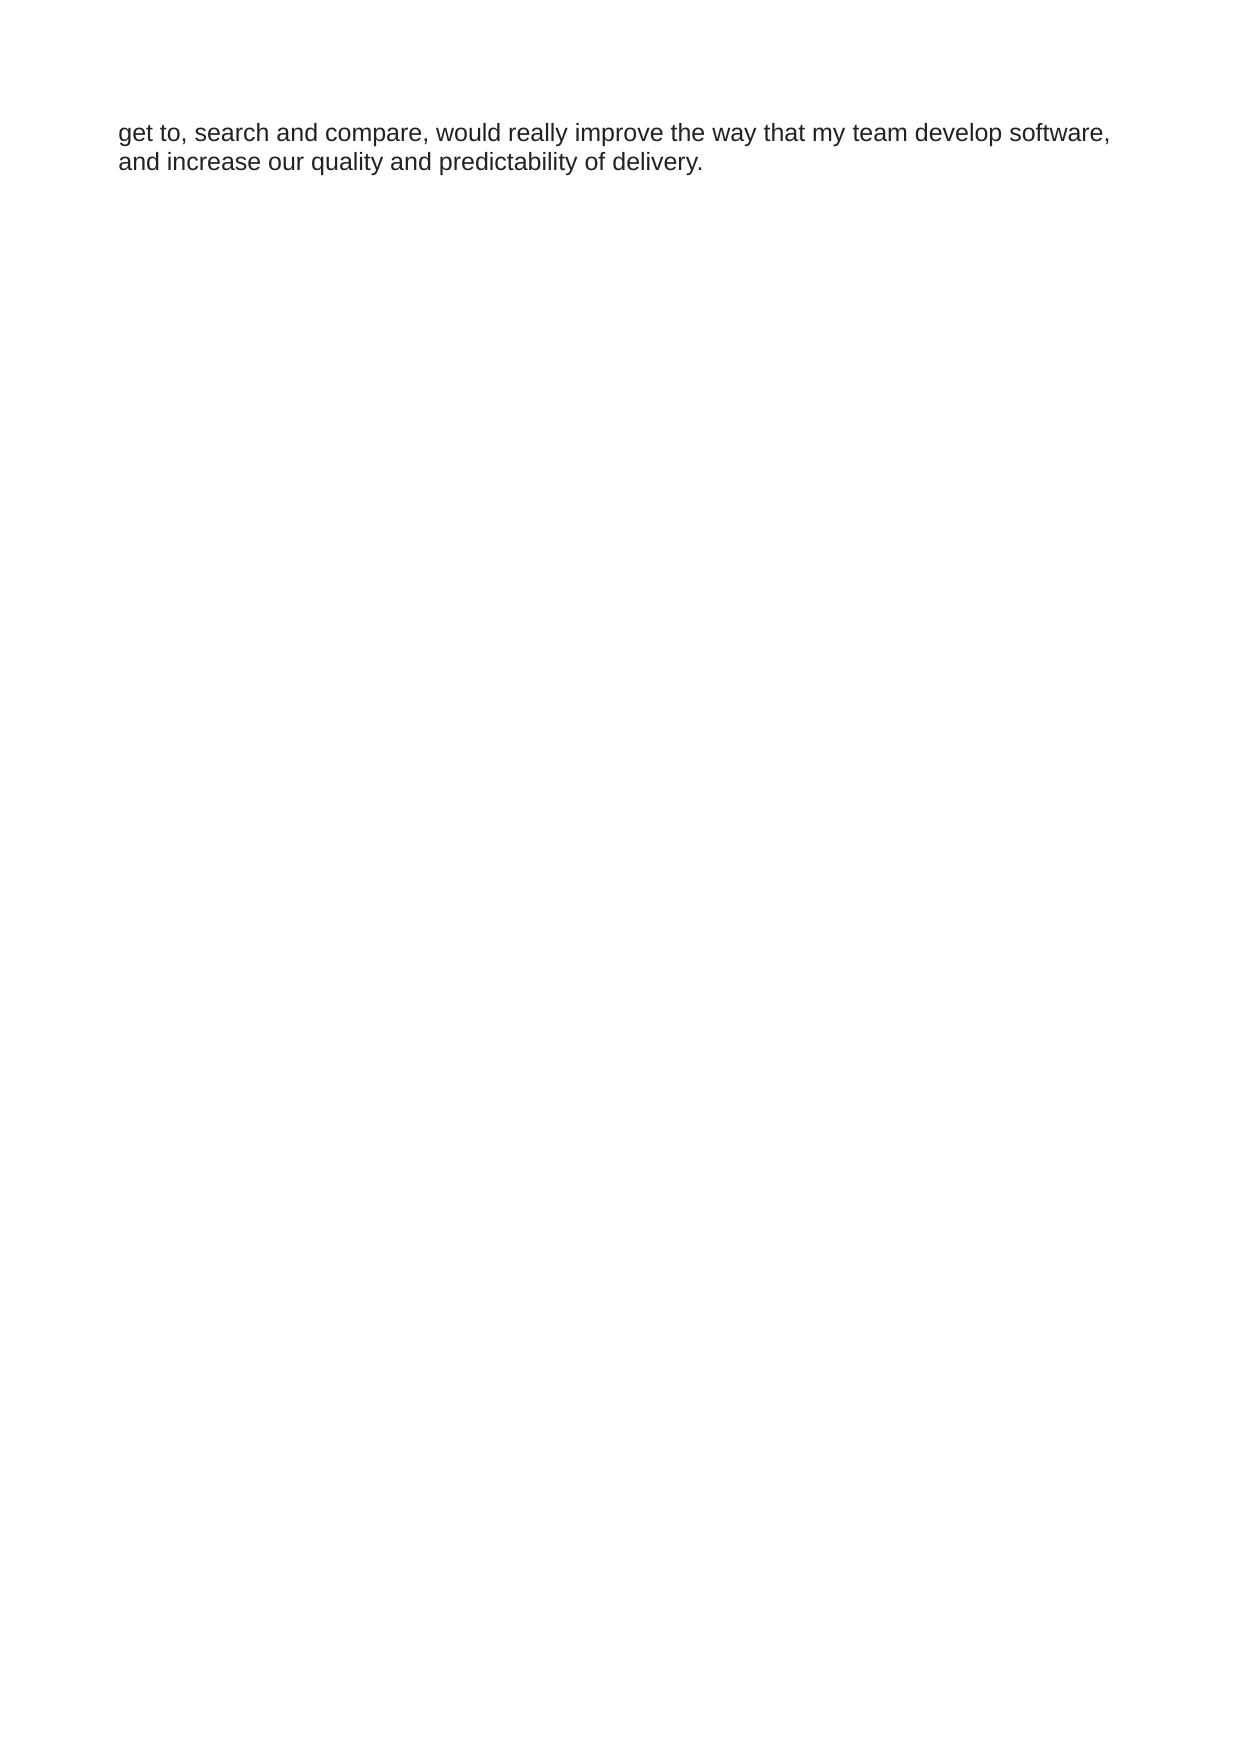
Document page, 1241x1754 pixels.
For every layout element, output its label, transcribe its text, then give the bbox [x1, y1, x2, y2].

text get to, search and compare, would really improve the way that my team develop software, and increase our quality and predictability of delivery. [118, 118, 1122, 176]
